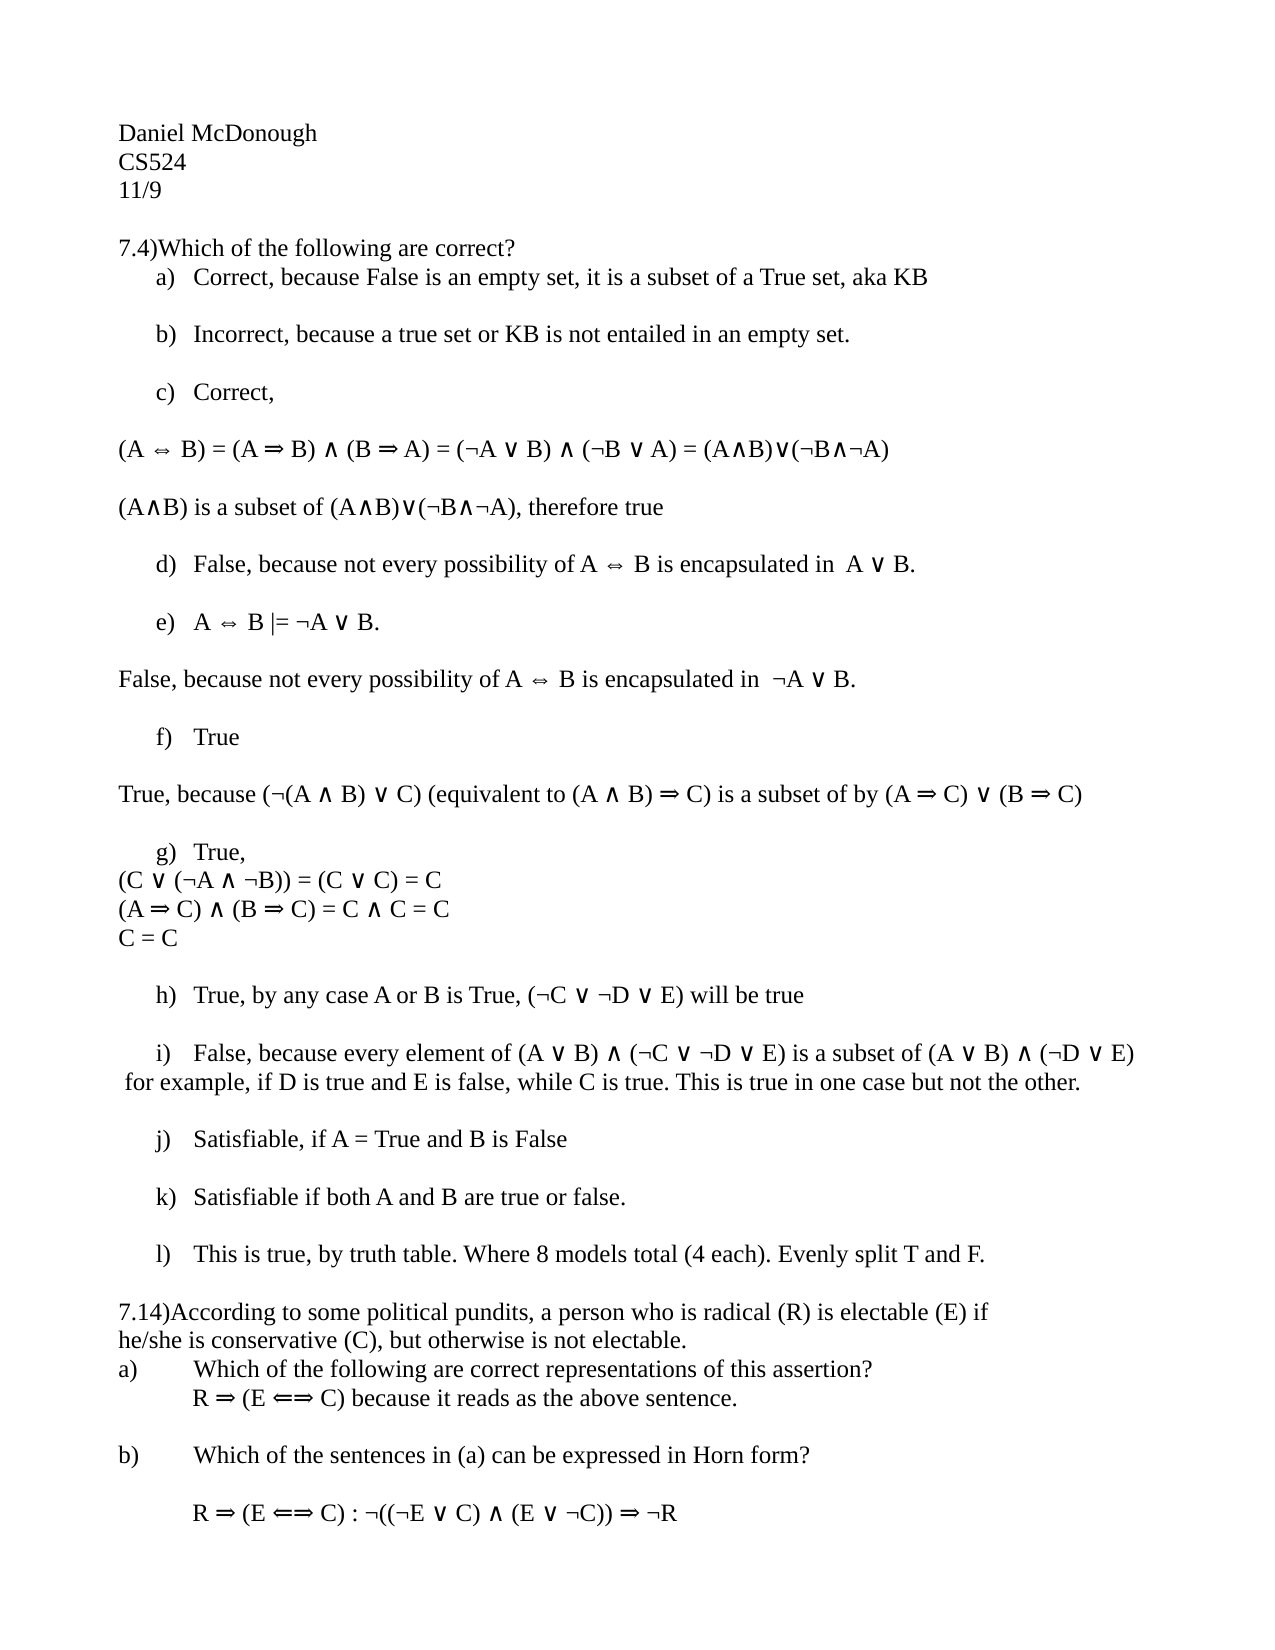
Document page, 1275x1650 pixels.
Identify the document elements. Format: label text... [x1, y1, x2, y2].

list Incorrect, because a true set or KB is not entailed in an empty set. [156, 319, 1157, 348]
text he/she is conservative (C), but otherwise is not electable. [118, 1326, 1157, 1354]
list True [156, 722, 1157, 751]
list True, by any case A or B is True, (¬C ∨ ¬D ∨ E) will be true [156, 981, 1157, 1009]
list Which of the sentences in (a) can be expressed in Horn form? [118, 1441, 1157, 1469]
list Satisfiable, if A = True and B is False [156, 1124, 1157, 1153]
list Which of the following are correct representations of this assertion? [118, 1354, 1157, 1383]
text C = C [118, 923, 1157, 952]
text (A ⇒ C) ∧ (B ⇒ C) = C ∧ C = C [118, 894, 1157, 923]
list False, because not every possibility of A ⇔ B is encapsulated in A ∨ B. [156, 549, 1157, 578]
text False, because not every possibility of A ⇔ B is encapsulated in ¬A ∨ B. [118, 664, 1157, 693]
text 7.14)According to some political pundits, a person who is radical (R) is electable (E) if [118, 1297, 1157, 1326]
text (A∧B) is a subset of (A∧B)∨(¬B∧¬A), therefore true [118, 492, 1157, 521]
text 11/9 [118, 176, 1157, 204]
list Correct, because False is an empty set, it is a subset of a True set, aka KB [156, 262, 1157, 291]
list False, because every element of (A ∨ B) ∧ (¬C ∨ ¬D ∨ E) is a subset of (A ∨ B) ∧ (¬D ∨ E) [156, 1038, 1157, 1067]
text CS524 [118, 147, 1157, 176]
text (A ⇔ B) = (A ⇒ B) ∧ (B ⇒ A) = (¬A ∨ B) ∧ (¬B ∨ A) = (A∧B)∨(¬B∧¬A) [118, 434, 1157, 463]
text for example, if D is true and E is false, while C is true. This is true in one case but not the other. [118, 1067, 1157, 1096]
list Correct, [156, 377, 1157, 406]
list Satisfiable if both A and B are true or false. [156, 1182, 1157, 1211]
text Daniel McDonough [118, 118, 1157, 147]
text 7.4)Which of the following are correct? [118, 233, 1157, 262]
text True, because (¬(A ∧ B) ∨ C) (equivalent to (A ∧ B) ⇒ C) is a subset of by (A ⇒ C) ∨ (B ⇒ C) [118, 779, 1157, 808]
list R ⇒ (E ⇐⇒ C) because it reads as the above sentence. [192, 1383, 1157, 1412]
list True, [156, 837, 1157, 866]
list This is true, by truth table. Where 8 models total (4 each). Evenly split T and F. [156, 1239, 1157, 1268]
text (C ∨ (¬A ∧ ¬B)) = (C ∨ C) = C [118, 866, 1157, 894]
list A ⇔ B |= ¬A ∨ B. [156, 607, 1157, 636]
text R ⇒ (E ⇐⇒ C) : ¬((¬E ∨ C) ∧ (E ∨ ¬C)) ⇒ ¬R [118, 1498, 1157, 1527]
